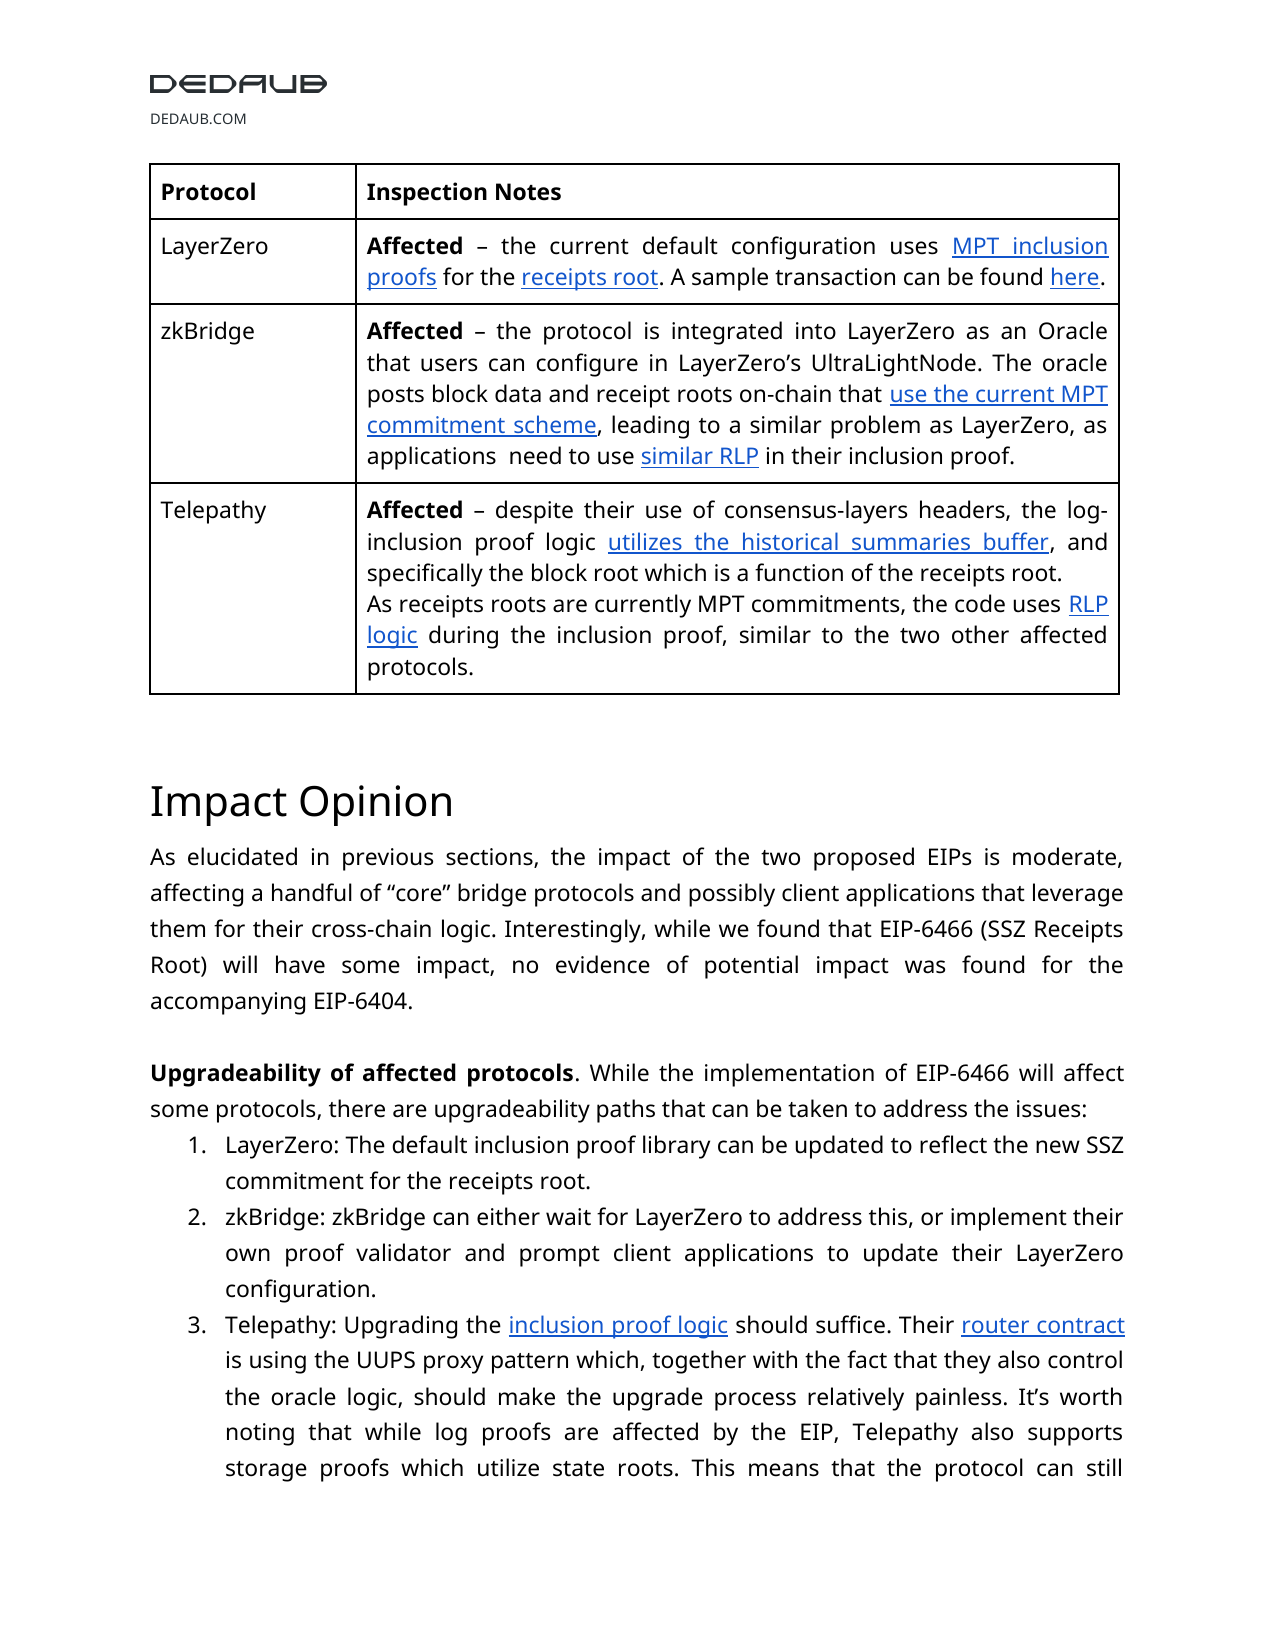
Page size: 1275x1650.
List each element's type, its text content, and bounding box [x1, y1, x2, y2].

table_cell zkBridge [151, 305, 355, 482]
picture [150, 75, 327, 93]
table_cell Affected – the protocol is integrated into LayerZero as an Oracle that users can configure in LayerZero’s UltraLightNode. The oracle posts block data and receipt roots on-chain that use the current MPT commitment scheme, leading to a similar problem as LayerZero, as applications need to use similar RLP in their inclusion proof. [357, 305, 1118, 482]
table_cell Affected – the current default configuration uses MPT inclusion proofs for the receipts root. A sample transaction can be found here. [357, 220, 1118, 303]
list zkBridge: zkBridge can either wait for LayerZero to address this, or implement their own proof validator and prompt client applications to update their LayerZero configuration. [187, 1201, 1125, 1304]
subtitle Impact Opinion [150, 772, 1125, 829]
table_header Protocol [151, 165, 355, 217]
list Telepathy: Upgrading the inclusion proof logic should suffice. Their router contract is using the UUPS proxy pattern which, together with the fact that they also control the oracle logic, should make the upgrade process relatively painless. It’s worth noting that while log proofs are affected by the EIP, Telepathy also supports storage proofs which utilize state roots. This means that the protocol can still [187, 1308, 1125, 1483]
text As elucidated in previous sections, the impact of the two proposed EIPs is moderate, affecting a handful of “core” bridge protocols and possibly client applications that leverage them for their cross-chain logic. Interestingly, while we found that EIP-6466 (SSZ Receipts Root) will have some impact, no evidence of potential impact was found for the accompanying EIP-6404. [150, 841, 1125, 1016]
table_cell LayerZero [151, 220, 355, 303]
table_cell Telepathy [151, 484, 355, 692]
text Upgradeability of affected protocols. While the implementation of EIP-6466 will affect some protocols, there are upgradeability paths that can be taken to address the issues: [150, 1057, 1125, 1124]
table_header Inspection Notes [357, 165, 1118, 217]
table_cell Affected – despite their use of consensus-layers headers, the log-inclusion proof logic utilizes the historical summaries buffer, and specifically the block root which is a function of the receipts root. As receipts roots are currently MPT commitments, the code uses RLP logic during the inclusion proof, similar to the two other affected protocols. [357, 484, 1118, 692]
list LayerZero: The default inclusion proof library can be updated to reflect the new SSZ commitment for the receipts root. [187, 1129, 1125, 1196]
